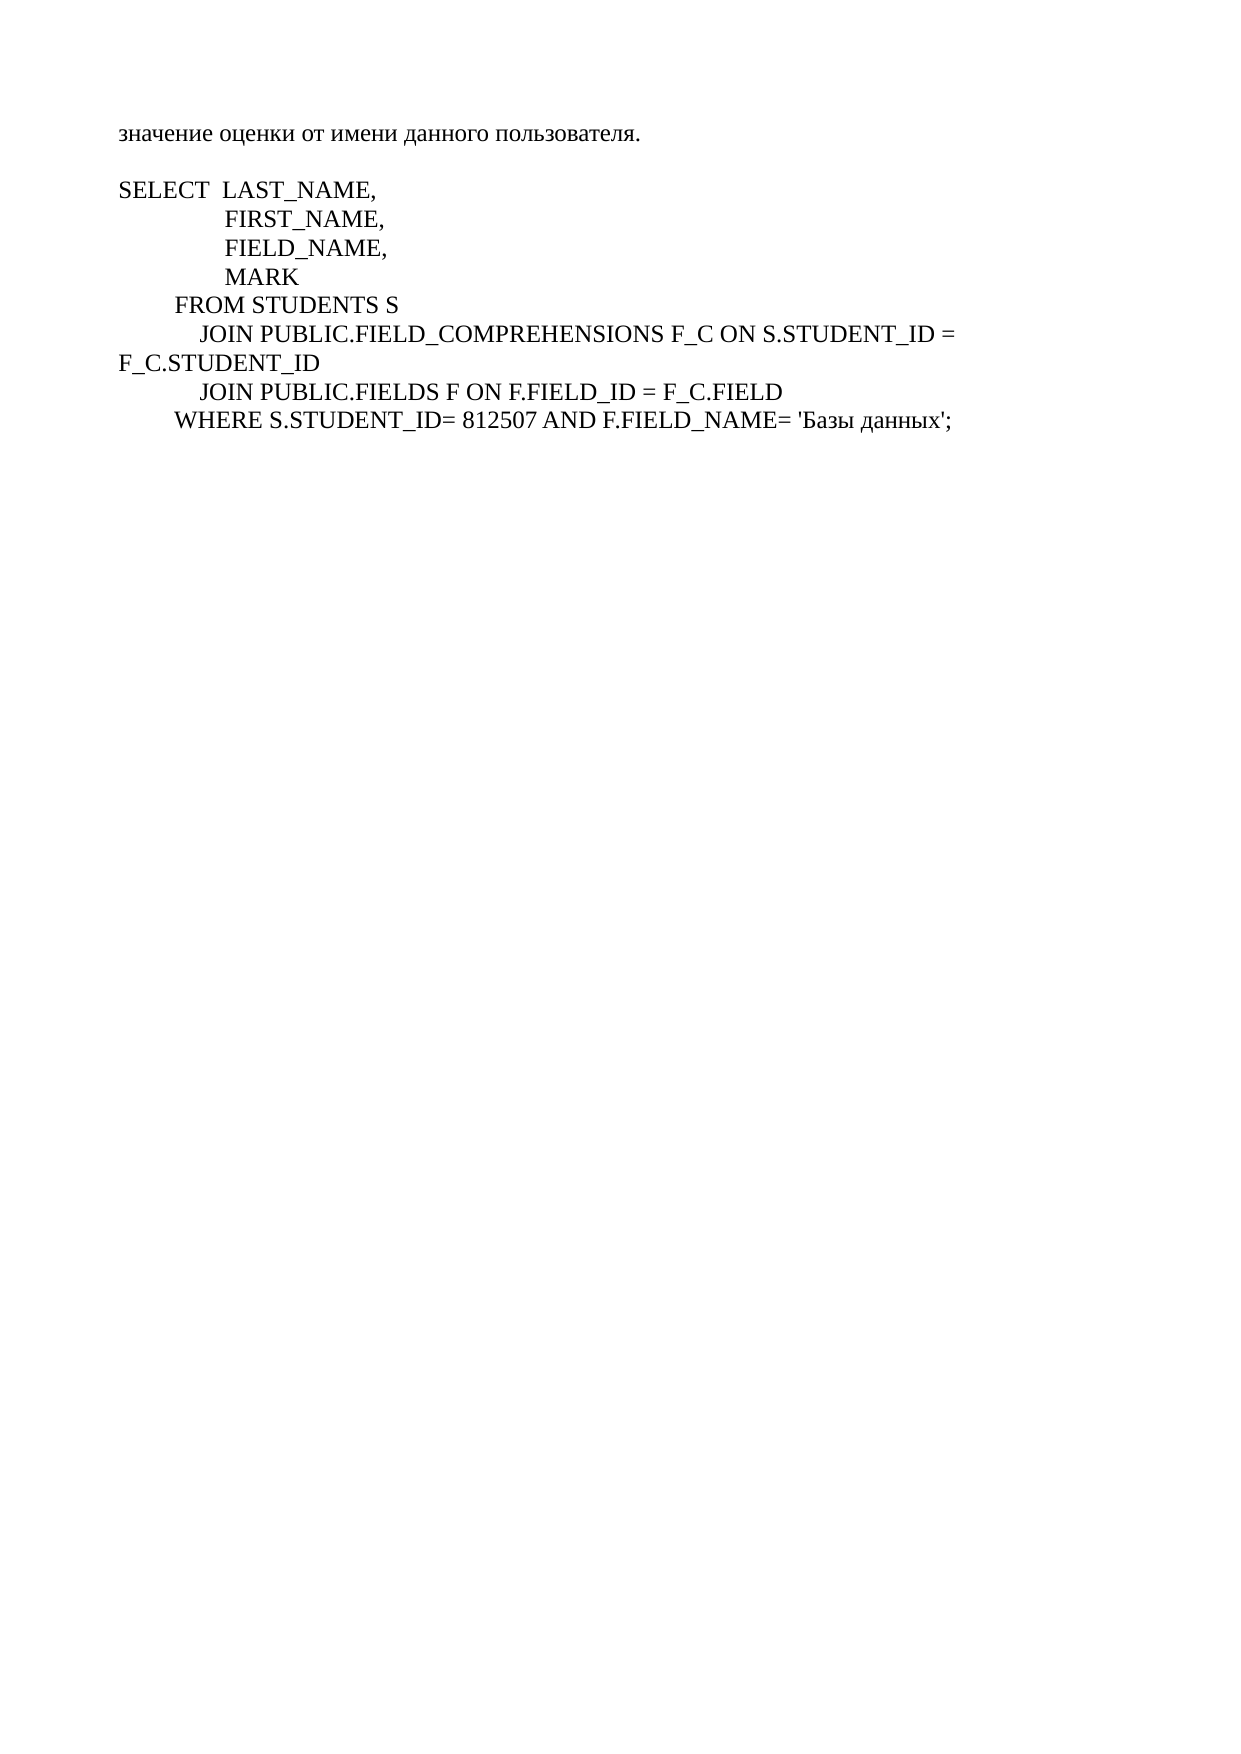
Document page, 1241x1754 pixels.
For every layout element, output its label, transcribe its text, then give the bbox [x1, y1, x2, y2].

text JOIN PUBLIC.FIELDS F ON F.FIELD_ID = F_C.FIELD [118, 377, 1122, 406]
text FIRST_NAME, [118, 204, 1122, 233]
text MARK [118, 262, 1122, 291]
text FROM STUDENTS S [118, 291, 1122, 319]
text значение оценки от имени данного пользователя. SELECT LAST_NAME, [118, 118, 1122, 204]
text WHERE S.STUDENT_ID= 812507 AND F.FIELD_NAME= 'Базы данных'; [118, 406, 1122, 434]
text JOIN PUBLIC.FIELD_COMPREHENSIONS F_C ON S.STUDENT_ID = F_C.STUDENT_ID [118, 319, 1122, 377]
text FIELD_NAME, [118, 233, 1122, 262]
